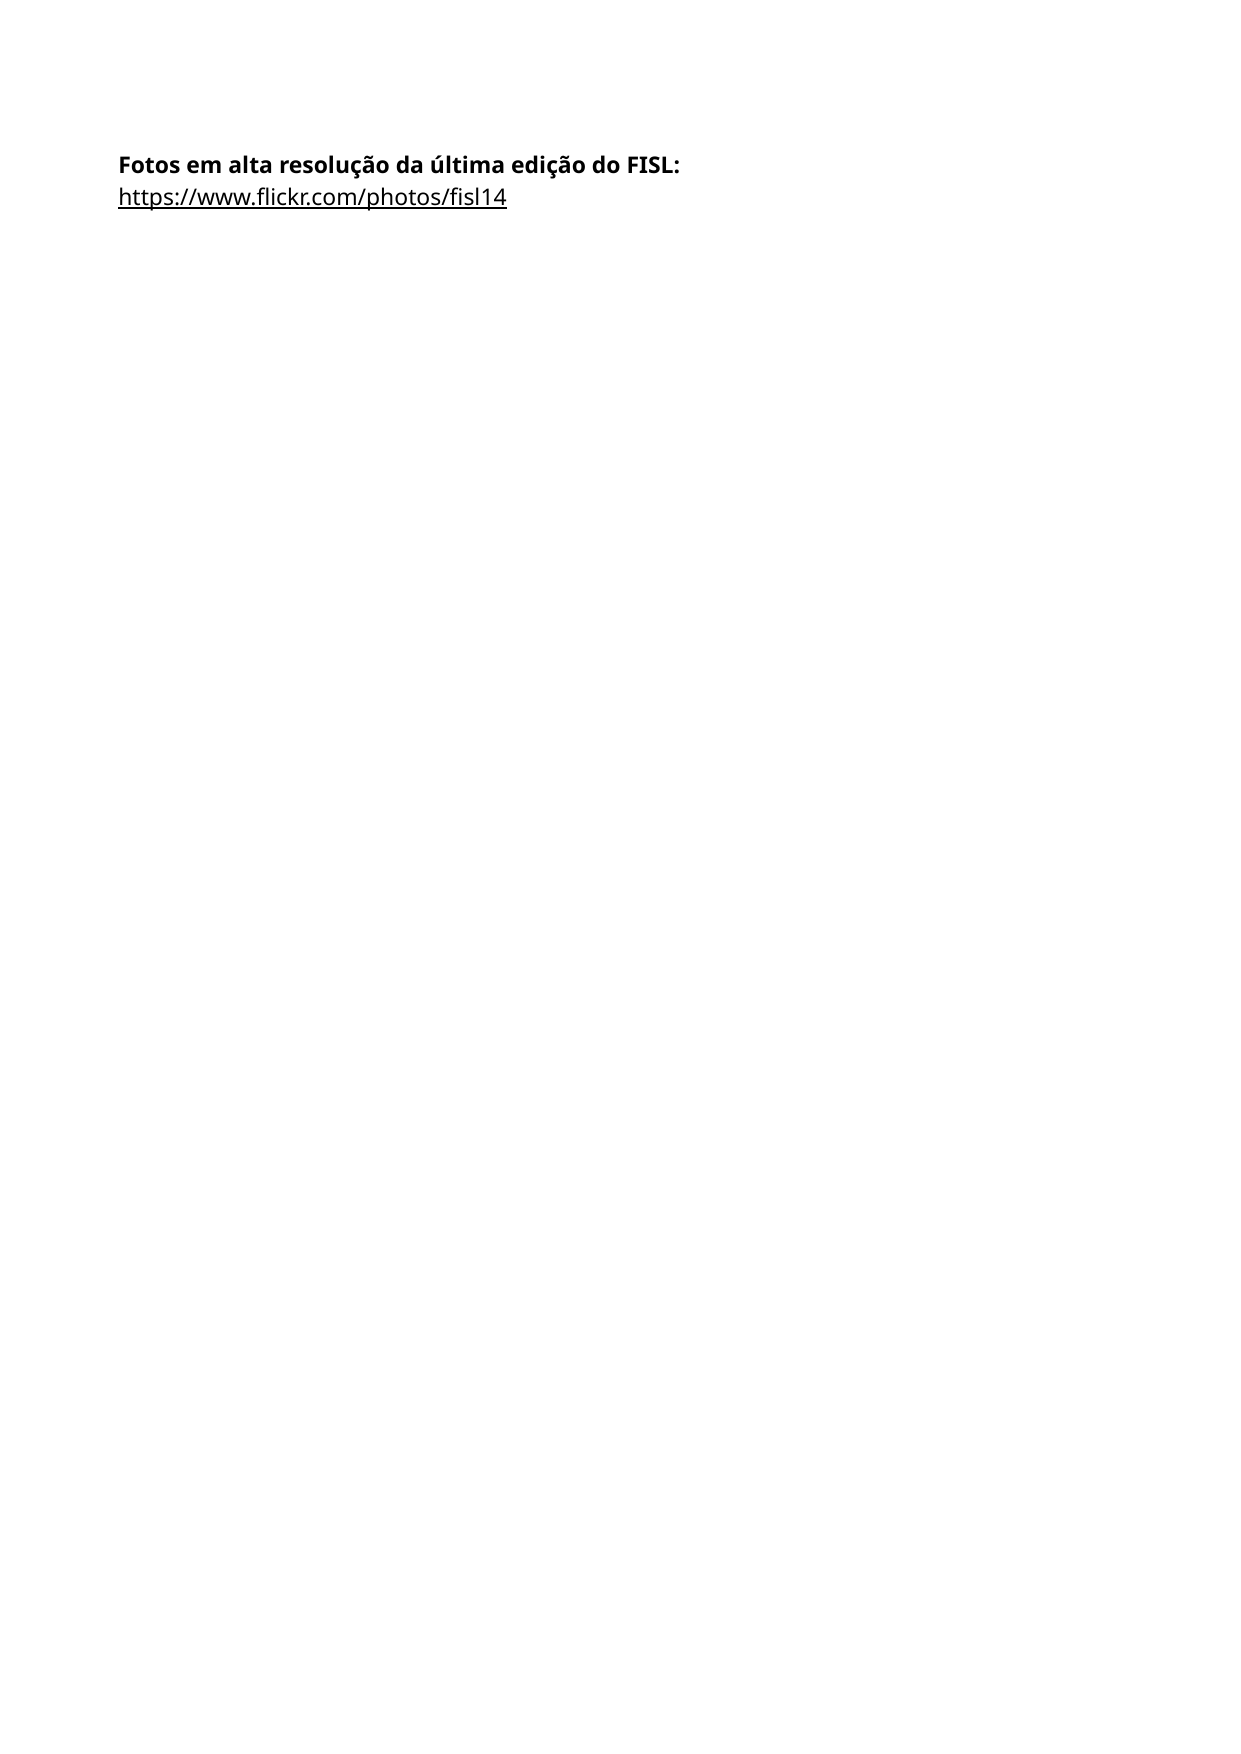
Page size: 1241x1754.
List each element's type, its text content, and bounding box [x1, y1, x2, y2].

text Fotos em alta resolução da última edição do FISL: [118, 149, 1122, 181]
text https://www.flickr.com/photos/fisl14 [118, 181, 1122, 212]
